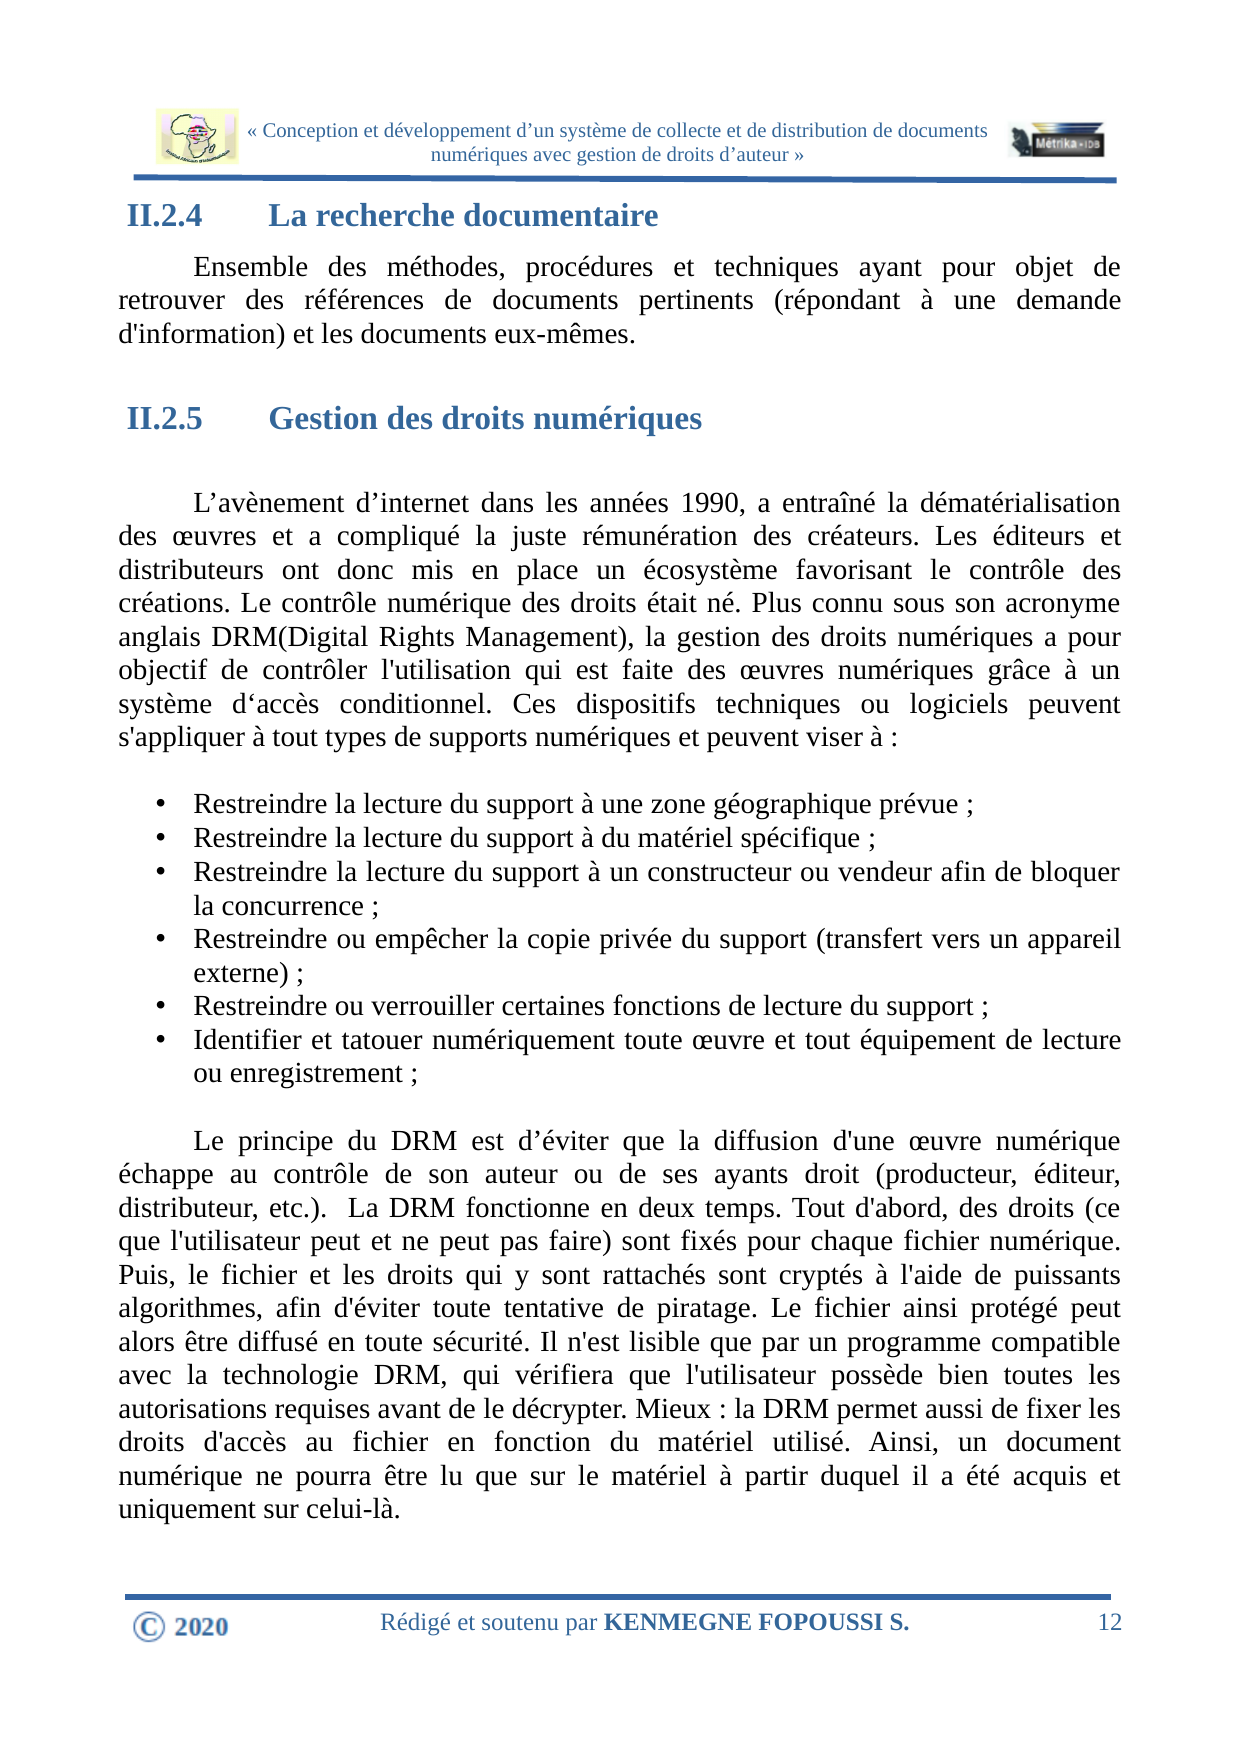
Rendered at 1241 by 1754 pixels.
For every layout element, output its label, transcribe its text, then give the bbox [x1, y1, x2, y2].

text L’avènement d’internet dans les années 1990, a entraîné la dématérialisation des œuvres et a compliqué la juste rémunération des créateurs. Les éditeurs et distributeurs ont donc mis en place un écosystème favorisant le contrôle des créations. Le contrôle numérique des droits était né. Plus connu sous son acronyme anglais DRM(Digital Rights Management), la gestion des droits numériques a pour objectif de contrôler l'utilisation qui est faite des œuvres numériques grâce à un système d‘accès conditionnel. Ces dispositifs techniques ou logiciels peuvent s'appliquer à tout types de supports numériques et peuvent viser à : [118, 485, 1122, 753]
list Restreindre ou verrouiller certaines fonctions de lecture du support ; [156, 988, 1122, 1022]
list Restreindre la lecture du support à une zone géographique prévue ; [156, 787, 1122, 820]
picture [154, 107, 241, 166]
subtitle Gestion des droits numériques [118, 398, 1122, 436]
list Restreindre la lecture du support à du matériel spécifique ; [156, 820, 1122, 854]
text Ensemble des méthodes, procédures et techniques ayant pour objet de retrouver des références de documents pertinents (répondant à une demande d'information) et les documents eux-mêmes. [118, 249, 1122, 349]
subtitle La recherche documentaire [118, 196, 1122, 234]
text Le principe du DRM est d’éviter que la diffusion d'une œuvre numérique échappe au contrôle de son auteur ou de ses ayants droit (producteur, éditeur, distributeur, etc.). La DRM fonctionne en deux temps. Tout d'abord, des droits (ce que l'utilisateur peut et ne peut pas faire) sont fixés pour chaque fichier numérique. Puis, le fichier et les droits qui y sont rattachés sont cryptés à l'aide de puissants algorithmes, afin d'éviter toute tentative de piratage. Le fichier ainsi protégé peut alors être diffusé en toute sécurité. Il n'est lisible que par un programme compatible avec la technologie DRM, qui vérifiera que l'utilisateur possède bien toutes les autorisations requises avant de le décrypter. Mieux : la DRM permet aussi de fixer les droits d'accès au fichier en fonction du matériel utilisé. Ainsi, un document numérique ne pourra être lu que sur le matériel à partir duquel il a été acquis et uniquement sur celui-là. [118, 1123, 1122, 1525]
list Restreindre ou empêcher la copie privée du support (transfert vers un appareil externe) ; [156, 921, 1122, 988]
picture [1003, 116, 1109, 160]
list Restreindre la lecture du support à un constructeur ou vendeur afin de bloquer la concurrence ; [156, 854, 1122, 921]
picture [126, 1604, 231, 1647]
list Identifier et tatouer numériquement toute œuvre et tout équipement de lecture ou enregistrement ; [156, 1022, 1122, 1089]
